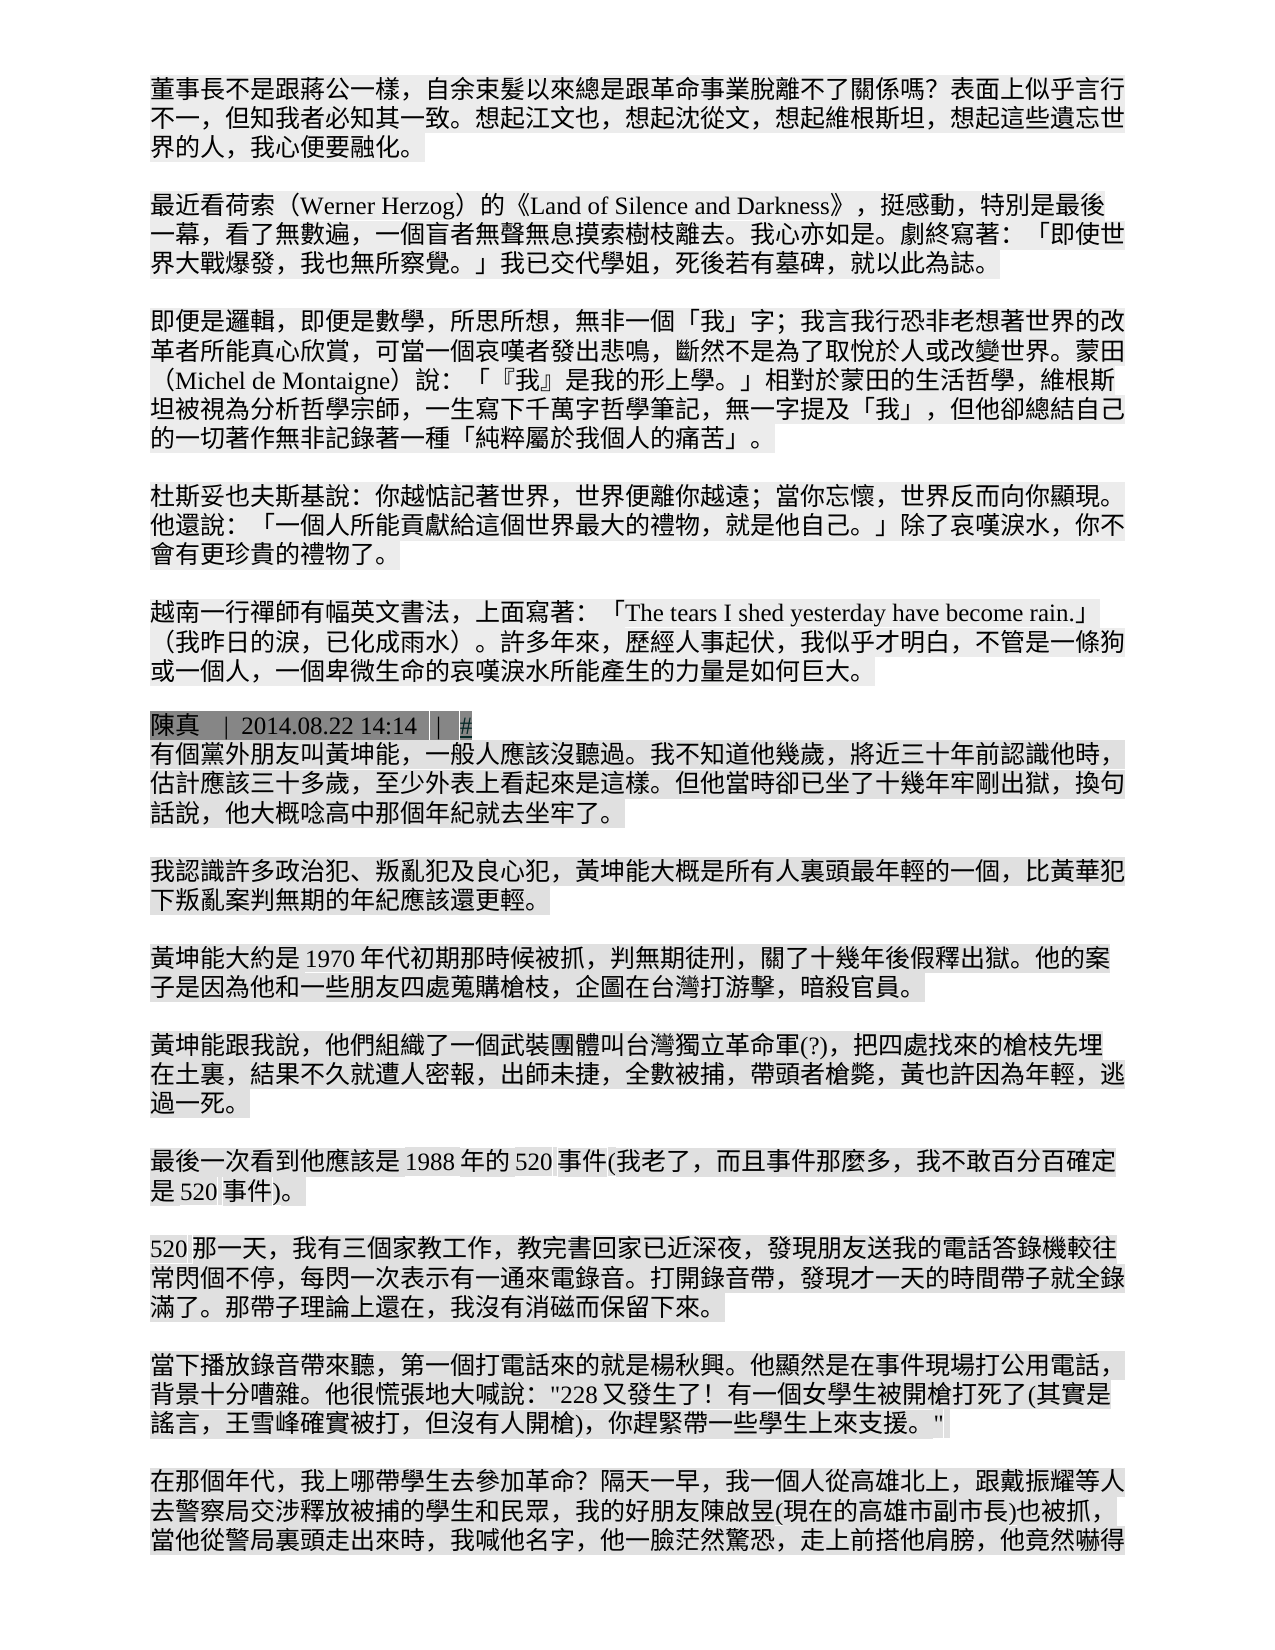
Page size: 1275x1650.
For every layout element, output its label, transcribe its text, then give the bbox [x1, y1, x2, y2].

text 有個黨外朋友叫黃坤能，一般人應該沒聽過。我不知道他幾歲，將近三十年前認識他時，估計應該三十多歲，至少外表上看起來是這樣。但他當時卻已坐了十幾年牢剛出獄，換句話說，他大概唸高中那個年紀就去坐牢了。 我認識許多政治犯、叛亂犯及良心犯，黃坤能大概是所有人裏頭最年輕的一個，比黃華犯下叛亂案判無期的年紀應該還更輕。 黃坤能大約是1970年代初期那時候被抓，判無期徒刑，關了十幾年後假釋出獄。他的案子是因為他和一些朋友四處蒐購槍枝，企圖在台灣打游擊，暗殺官員。 黃坤能跟我說，他們組織了一個武裝團體叫台灣獨立革命軍(?)，把四處找來的槍枝先埋在土裏，結果不久就遭人密報，出師未捷，全數被捕，帶頭者槍斃，黃也許因為年輕，逃過一死。 最後一次看到他應該是1988年的520事件(我老了，而且事件那麼多，我不敢百分百確定是520事件)。 520那一天，我有三個家教工作，教完書回家已近深夜，發現朋友送我的電話答錄機較往常閃個不停，每閃一次表示有一通來電錄音。打開錄音帶，發現才一天的時間帶子就全錄滿了。那帶子理論上還在，我沒有消磁而保留下來。 當下播放錄音帶來聽，第一個打電話來的就是楊秋興。他顯然是在事件現場打公用電話，背景十分嘈雜。他很慌張地大喊說："228又發生了！有一個女學生被開槍打死了(其實是謠言，王雪峰確實被打，但沒有人開槍)，你趕緊帶一些學生上來支援。" 在那個年代，我上哪帶學生去參加革命？隔天一早，我一個人從高雄北上，跟戴振耀等人去警察局交涉釋放被捕的學生和民眾，我的好朋友陳啟昱(現在的高雄市副市長)也被抓，當他從警局裏頭走出來時，我喊他名字，他一臉茫然驚恐，走上前搭他肩膀，他竟然嚇得整個人抖了一下，滿身污泥，十分狼狽。 印象中，他在裏頭應該沒有被警察修理，但不少人在事件前後被打得頭破血流。雖然我不是絕對確定黃坤能所受的傷是在520農民運動那次事件，但始終忘不了他身上的傷。 那個傷其實也沒什麼，但不知道為什麼卻留下很深的記憶。記得他翻開他的背給我看，整片都是黑色的，打得整片背全是瘀青，無一處完膚。 我把這事情告訴另一個朋友。我說，看黃坤能這個傷勢，讓我有一種覺悟：往後我一定會盡一切所能，不用暴力，也不鼓吹暴力去對付任何所謂萬惡的敵人，因為暴力實在很醜陋。 人都是血肉之軀，打成這樣能不疼嗎？就算冷血的敵人自身也會有痛感吧？難道你真忍心看著你的敵人疼痛若此？就算一個萬惡的獨裁者五花大綁來到我前面，任憑我捅他幾刀，我也決計不幹。 非暴力的高調我很早就如雷灌耳。但也許在那一刻我才稍微意識到它的真實意義，在這之前，彷彿只是一種話語、話術，經不起考驗。 2003年美國入侵伊拉克，展開大屠殺，百萬生靈死於戰火。有一個伊拉克的阿嬤，大家族，一家老少十幾口。那天早上，阿嬤出門去附近空地餵雞，幾顆美軍炮彈瞬間把她的屋子夷為平地。當阿嬤返回家中，所有親人全死了。我看到的圖片是阿嬤身體靠著斷垣殘壁掩面哭泣。 報導中還提到，這位阿嬤找來幾個塑膠袋，在廢墟中尋找孫女媳婦兒子等人的殘骸，撿到一堆內臟，也分不清是誰的，就全塞進這袋子裏。 我始終記得這個伊拉克的阿嬤，記得那隻衝向烈燄的駱馱。再怎麼重大、複雜的事端，留在記憶深處的往往只是一兩個影像，一個眼神，幾句話。 如果我是她，如果哪一天我竟然得在已成廢墟的家中尋找親人的內臟殘骸，丟進塑膠袋，那我還會有活下去的勇氣或意願嗎？我真能堅守非暴力信念嗎？恐怕很難。我對自己沒有這份自信。 但我其實也明白，這時候，能撫慰我的絕不是敵人或兇手的鮮血；能讓人獲得安慰的無非就是：風，花，雪，月。 幾個月前去雲南，走訪大理、昆明、麗江及香格里拉，勘察尋找日後長居之地。當地導遊說，大理這地方可以四個字來總結：風、花、雪、月；上觀風，下觀花，蒼山雪、洱海月。那個女導遊還說了幾個故事，很動人。 我常想，一個人哪怕是花上一輩子去追尋一片美麗的雲卻仍一無所獲，都還是值得的。維根斯坦總是叫人要忘掉這個世界，把整顆地球拋在一邊。荷索也老往外太空追尋；他說這個外太空計畫比他的生命還大上許多；如果來不到外太空，找不到那份美，他也不願茍活。 我常想在墓碑上刻下荷索那句話："即使戰爭爆發，我也毫無察覺。" 這話也許聽起來很弔詭，一個人怎麼可能老是講戰爭，但卻又說他對戰爭無絲毫察覺？ 這話能懂的自然懂，不懂的永遠也不可能懂。我們常講一些事，也許是因為除了那些事以外的世界根本無法言說。誰能講風的事，花的事？講山上的雪，海上的月？這些事說不明白的，但這四樣東西也許才是所有生命的共同歸宿。 那些雲南的日子，我在麗江的玉龍雪山下看了張藝謀導演的 "印象麗江"。它就在海拔五千多公尺的玉龍雪山的半山腰演出，美得不像話，感情脆弱一點的，恐怕不知道得灑上多少眼淚來償還這份美。那畫面，大約只能出現在夢境裡而難以想像。 玉龍雪山是麗江納西族人的聖山，同時也是當地相愛男女情緣難償的殉情地。納西族人戀愛是自由的，但要跟誰結婚卻只能聽從父母安排，形成納西族人一種殉情文化。 相傳很多年以前，有一女子叫久命，愛上一男叫羽排，父母反對兩人結連理。久命情感溫婉卻性格剛烈，憤而與羽排共騎一匹小馬，在此投崖殉情。久命弟弟由後追上山欲阻擋，但姊已香消玉殞。弟弟對著山峰哭喊："阿姊！阿姊！妳走吧！去天國吧！在那裡，再也沒有憂愁。" 戲裡，久命的弟弟還唱道："咱們的相聚若是天註定，為何當離別來臨時，我心卻如此悲傷？" 納西族人信奉東巴教，教義中提到一鳥語花香的美麗天國叫做 "玉龍第三國"，殉情者的魂魄相偕來到此地。相愛男女若無法在世上得到認同，便由玉龍雪山一躍而下，屍體通常就滾落在一個叫雲杉坪的山谷，也就是當地所謂殉情谷，很可能就是我們搭纜車(當地人稱為索道)的那片山谷。 當地導遊還提到，2008年北京奧運閉幕式，張藝謀選了一首曲子做為閉幕曲，我猜應該是 "小河淌水" 這首雲南民謠。如果我沒聽錯，導遊的意思是：這曲子源自雲南少數民族的一個傳說。 話說雲南麗江昆明是茶馬古道的唯一中轉站，沿途高山險嶺行走峭壁之間，十人踏上茶馬古道謀生，數年後生還者往往僅三、四人。這些往來做生意的人就叫馬幫，幫有幫頭，叫馬鍋頭，負責領隊。 有一天，馬幫裡有個小夥子，愛上雲南當地一個少數民族女子，送一手鐲做為定情物，相約一年後返回雲南迎娶。女子很開心，出示手鐲給父母與族人看，大夥亦開心。可是，一年後，馬幫隊伍返回，途經雲南，獨不見小夥子。女子失望。 馬鍋頭說，"小姑娘呀，妳別傻了，妳的心上人路經越南，看中一女子，比妳長得美，談吐又好，已經跟她走了。" 女子聞言，傷心欲絕。但她心裏不相信她的心上人會如此絕情。每年，她依然盼著馬幫隊伍的歸來，但隊伍之中始終沒有她心上人的身影。 如此五年過去了，追求者眾，但女子始終不願嫁人。那一年，馬幫隊伍再次回到雲南，女子穿起新娘妝，長跪馬幫隊伍面前，要求告訴真相，跪到兩個膝蓋都流血了。 馬鍋頭嘆了一口氣，決定告訴她實情。原來小夥子不但信守婚約誓盟，而且隊伍每到一處，便張羅結婚飾禮，準備迎娶，正當要返回雲南這一段山腰峭壁險路時，小夥子選了一匹雲南特有的小馬。 這種馬體型真的很小。我在雲南路上幾次看到這種小馬，很乖，很賣力很使勁，總是能揹上比牠自己的體重兩三倍以上的重量。 可是，所謂老馬識途，小夥子這頭小馬年齡小，沒走過這麼險峻的山崖路，不知避開危險，一個不小心眼看就要掉進山谷。小夥子心地善良，千鈞一髮之際硬是伸手抓住小馬，力氣不支卻仍不願放手，隨即連馬帶人一同跌進山谷。 馬鍋頭不希望那小姑娘傷心，所以就瞎掰了一個變心的故事，希望小姑娘與其傷心不如痛心，希望她痛心之餘能讓出心頭的位置給其他少年，別誤了青春。故事在悲劇中結束。 昆明這段旅程的導遊也是個年輕姑娘，同時也是少數民族，講完這故事，隨即唱起張藝謀指定為奧運閉幕曲之一的那首雲南民謠 "小河淌水"。 導遊在巴士裡的座位後方有一照後鏡，由我的座位看過去，恰好可以看到她坐下來時的私人舉動。我發現那導遊在講完這故事後藉著一些假動作偷偷在座上拭淚。擦乾了淚，才又站到大家面前繼續講解旅遊行程。 我從沒見過對解說內容動真情的導遊。她說她這故事都不知道講了多少回了，但每一次都還是很感動。 在麗江虎跳崖，我有看到一長段環繞群山山腰峭壁行走的茶馬古道。現在估計已經沒有人敢在那上面行走了，形同荒廢，但古人的恩怨情愛卻仍長久流傳，感動千百年後的男男女女。 Kusturica說得對，藝術無它，“愛始終是藝術一帖古老的秘方”。我相信每個人都需要它，因它而生，也將因它而死。 以上這些雲南遊記全是在飛機上寫的，全是這趟旅遊之道聽途說，是真或假我不知道。有些地方我沒仔細聽導遊講解，是事後問學姐才知道故事的一些細節。導遊講故事還兼唱歌時我很睏或忙著看窗外風景，沒在聽，是她講完後我發現她怎麼偷偷在哭啊，才產生好奇她究竟是講了什麼故事。 底下就是張藝謀的 "印象麗江" 主題曲，曲名叫 "回家"。很感動，最後一首就是小河淌水。 感情脆弱一點的，我是建議乾脆不要聽不要看，怕你聽一回便要心碎一回，不如去看電視好了，看看今天哪裏又有什麼爆紅爆夯或出國比賽得獎的事了，或是看看哪兒又有帥哥正妹，也許讓感情麻木點也是一種幸福也說不定。真的想不開的人，真的沒有氧氣會死的人，才來這風花雪月的世界裏尋找一點安慰。 https://www.youtube.com/watch?v=1PNAUi-a3i0&noredirect=1 https://www.youtube.com/watch?v=vijcI_Rlixs https://www.youtube.com/watch?v=HOe_mD0eiJI https://www.youtube.com/watch?v=lmIM7f1rGpQ 陳真 [150, 740, 1125, 1555]
text 墓誌銘 2008-1-27 陳真 齊克果在《Either/Or》（非此即彼）首頁這麼寫著：詩人是這樣一些人，歷經滄桑卻緊閉雙唇，以致於當哀嘆通過唇舌，聽起來卻宛如音樂。人們聞之讚嘆，大叫「再唱一曲」，詩人黯然，孤獨更甚。 模仿者則根據評論家的分析，找到音符的所謂美學規律，於是也吟唱起詩歌來。齊克果說，縱然外觀相似，但後者難以成詩，因為少了內在悲愴。尼采說：「真正的作家是那些羞於成為作家的人」；因為他並非樂於吟唱，而是當語言到了盡頭，哀嘆便成詩歌。 別人怎麼想的我管不著，但至少對我而言，我從不願對他人有任何影響，這也許是為什麼我對所謂公共型知識份子或救國救民的改革者總是無法由衷欣賞的原因，因為他們從不談自己，只想著世界；彷彿世界只是一種與自我生命隔絕的身外物。 反倒是那些只想著自己卻忘記世界的癡心戀人，總讓我起惆悵，愛戀甚深。但哈巴狗電台董事長不是跟蔣公一樣，自余束髮以來總是跟革命事業脫離不了關係嗎？表面上似乎言行不一，但知我者必知其一致。想起江文也，想起沈從文，想起維根斯坦，想起這些遺忘世界的人，我心便要融化。 最近看荷索（Werner Herzog）的《Land of Silence and Darkness》，挺感動，特別是最後一幕，看了無數遍，一個盲者無聲無息摸索樹枝離去。我心亦如是。劇終寫著：「即使世界大戰爆發，我也無所察覺。」我已交代學姐，死後若有墓碑，就以此為誌。 即便是邏輯，即便是數學，所思所想，無非一個「我」字；我言我行恐非老想著世界的改革者所能真心欣賞，可當一個哀嘆者發出悲鳴，斷然不是為了取悅於人或改變世界。蒙田（Michel de Montaigne）說：「『我』是我的形上學。」相對於蒙田的生活哲學，維根斯坦被視為分析哲學宗師，一生寫下千萬字哲學筆記，無一字提及「我」，但他卻總結自己的一切著作無非記錄著一種「純粹屬於我個人的痛苦」。 杜斯妥也夫斯基說：你越惦記著世界，世界便離你越遠；當你忘懷，世界反而向你顯現。他還說：「一個人所能貢獻給這個世界最大的禮物，就是他自己。」除了哀嘆淚水，你不會有更珍貴的禮物了。 越南一行禪師有幅英文書法，上面寫著：「The tears I shed yesterday have become rain.」（我昨日的淚，已化成雨水）。許多年來，歷經人事起伏，我似乎才明白，不管是一條狗或一個人，一個卑微生命的哀嘆淚水所能產生的力量是如何巨大。 [150, 75, 1125, 686]
text 陳真 | 2014.08.22 14:14 | # [150, 711, 1125, 740]
